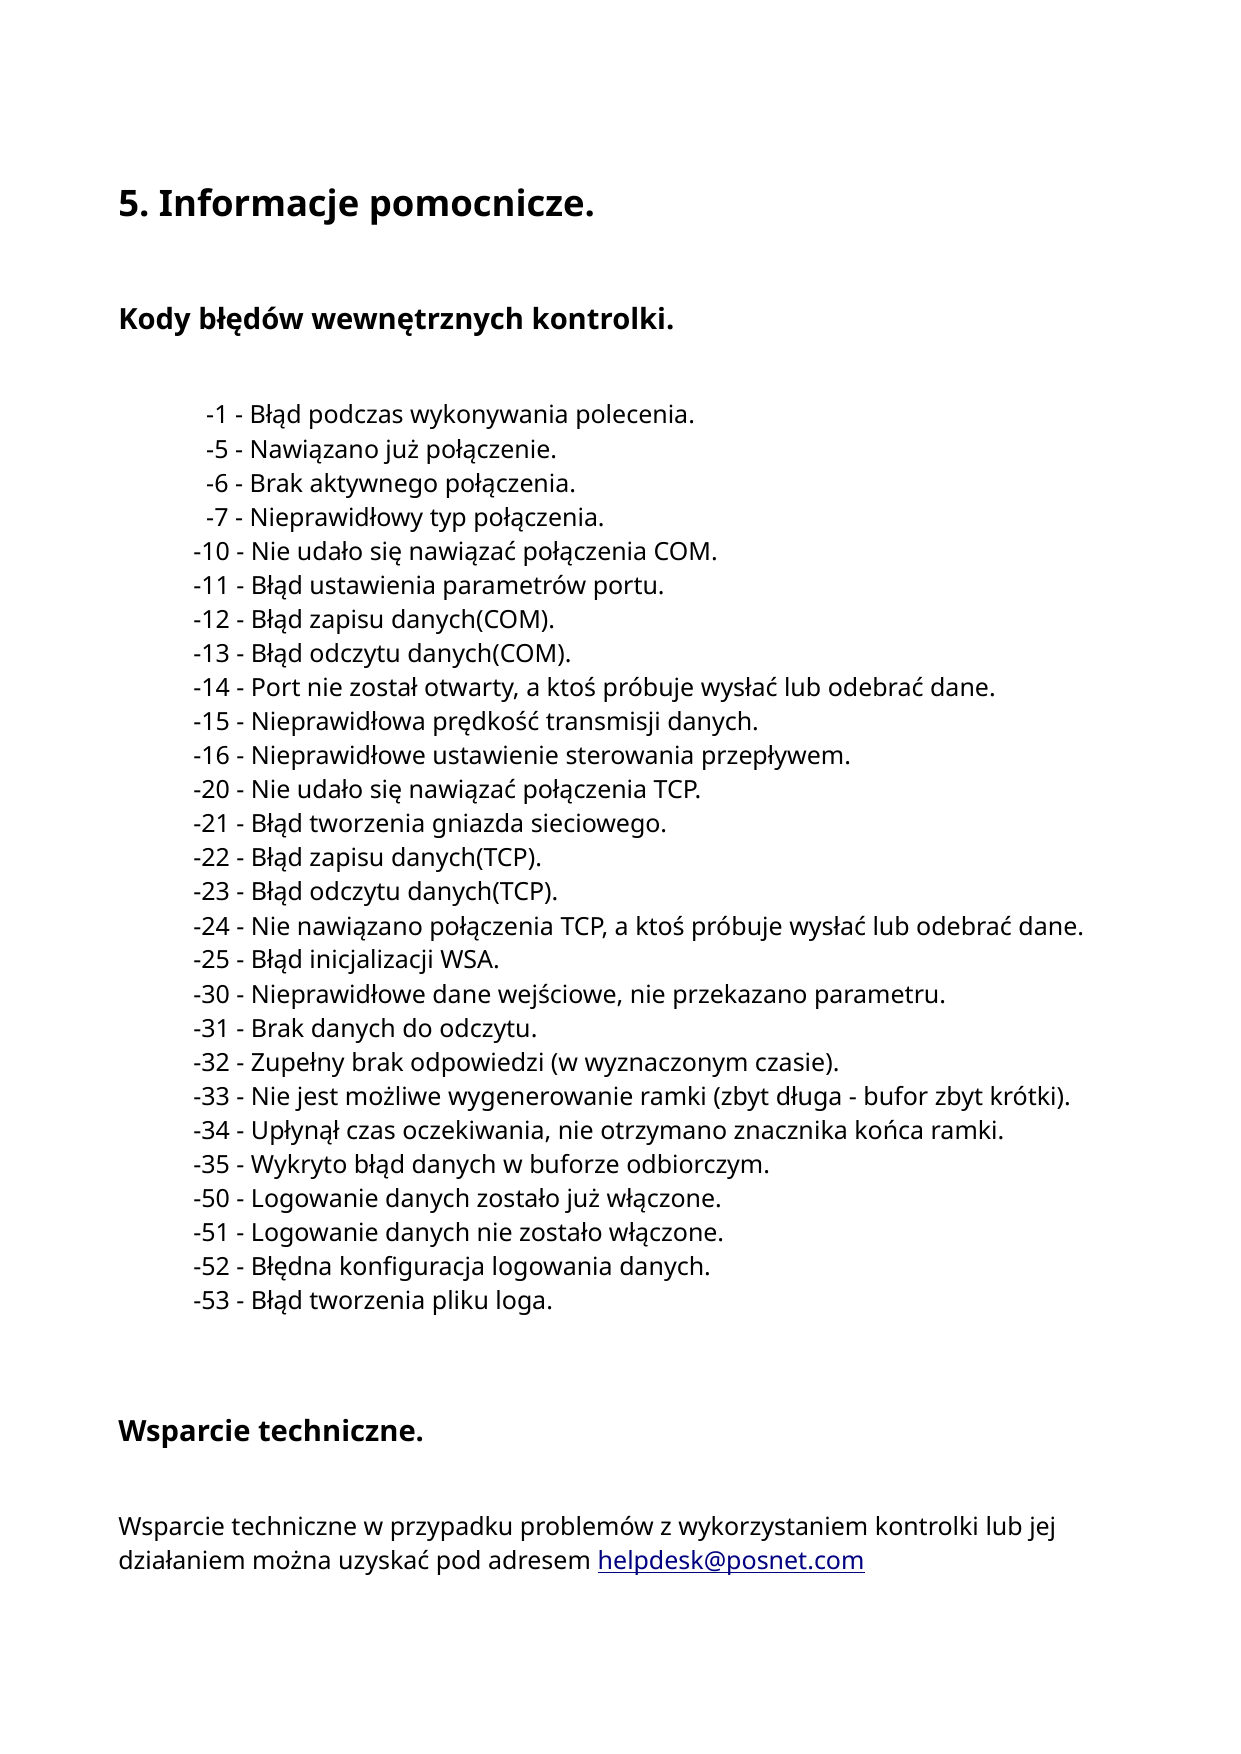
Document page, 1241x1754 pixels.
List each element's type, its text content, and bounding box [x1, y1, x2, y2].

text -5 - Nawiązano już połączenie. [118, 431, 1122, 465]
text -23 - Błąd odczytu danych(TCP). [118, 874, 1122, 908]
text -14 - Port nie został otwarty, a ktoś próbuje wysłać lub odebrać dane. [118, 670, 1122, 704]
text Wsparcie techniczne w przypadku problemów z wykorzystaniem kontrolki lub jej działaniem można uzyskać pod adresem helpdesk@posnet.com [118, 1509, 1122, 1577]
subtitle 5. Informacje pomocnicze. [118, 177, 1122, 227]
text -16 - Nieprawidłowe ustawienie sterowania przepływem. [118, 738, 1122, 772]
text -34 - Upłynął czas oczekiwania, nie otrzymano znacznika końca ramki. [118, 1112, 1122, 1147]
subtitle Wsparcie techniczne. [118, 1410, 1122, 1450]
text -35 - Wykryto błąd danych w buforze odbiorczym. [118, 1147, 1122, 1181]
text -7 - Nieprawidłowy typ połączenia. [118, 499, 1122, 533]
text -32 - Zupełny brak odpowiedzi (w wyznaczonym czasie). [118, 1044, 1122, 1078]
text -12 - Błąd zapisu danych(COM). [118, 602, 1122, 636]
text -22 - Błąd zapisu danych(TCP). [118, 840, 1122, 874]
text -33 - Nie jest możliwe wygenerowanie ramki (zbyt długa - bufor zbyt krótki). [118, 1078, 1122, 1112]
text -52 - Błędna konfiguracja logowania danych. [118, 1249, 1122, 1283]
text -15 - Nieprawidłowa prędkość transmisji danych. [118, 704, 1122, 738]
text -6 - Brak aktywnego połączenia. [118, 465, 1122, 499]
text -1 - Błąd podczas wykonywania polecenia. [118, 397, 1122, 431]
text -24 - Nie nawiązano połączenia TCP, a ktoś próbuje wysłać lub odebrać dane. [118, 908, 1122, 942]
text -25 - Błąd inicjalizacji WSA. [118, 942, 1122, 976]
text -10 - Nie udało się nawiązać połączenia COM. [118, 533, 1122, 567]
text -51 - Logowanie danych nie zostało włączone. [118, 1215, 1122, 1249]
text -20 - Nie udało się nawiązać połączenia TCP. [118, 772, 1122, 806]
text -53 - Błąd tworzenia pliku loga. [118, 1283, 1122, 1317]
text -30 - Nieprawidłowe dane wejściowe, nie przekazano parametru. [118, 976, 1122, 1010]
text -21 - Błąd tworzenia gniazda sieciowego. [118, 806, 1122, 840]
subtitle Kody błędów wewnętrznych kontrolki. [118, 298, 1122, 338]
text -13 - Błąd odczytu danych(COM). [118, 636, 1122, 670]
text -11 - Błąd ustawienia parametrów portu. [118, 567, 1122, 602]
text -31 - Brak danych do odczytu. [118, 1010, 1122, 1044]
text -50 - Logowanie danych zostało już włączone. [118, 1181, 1122, 1215]
